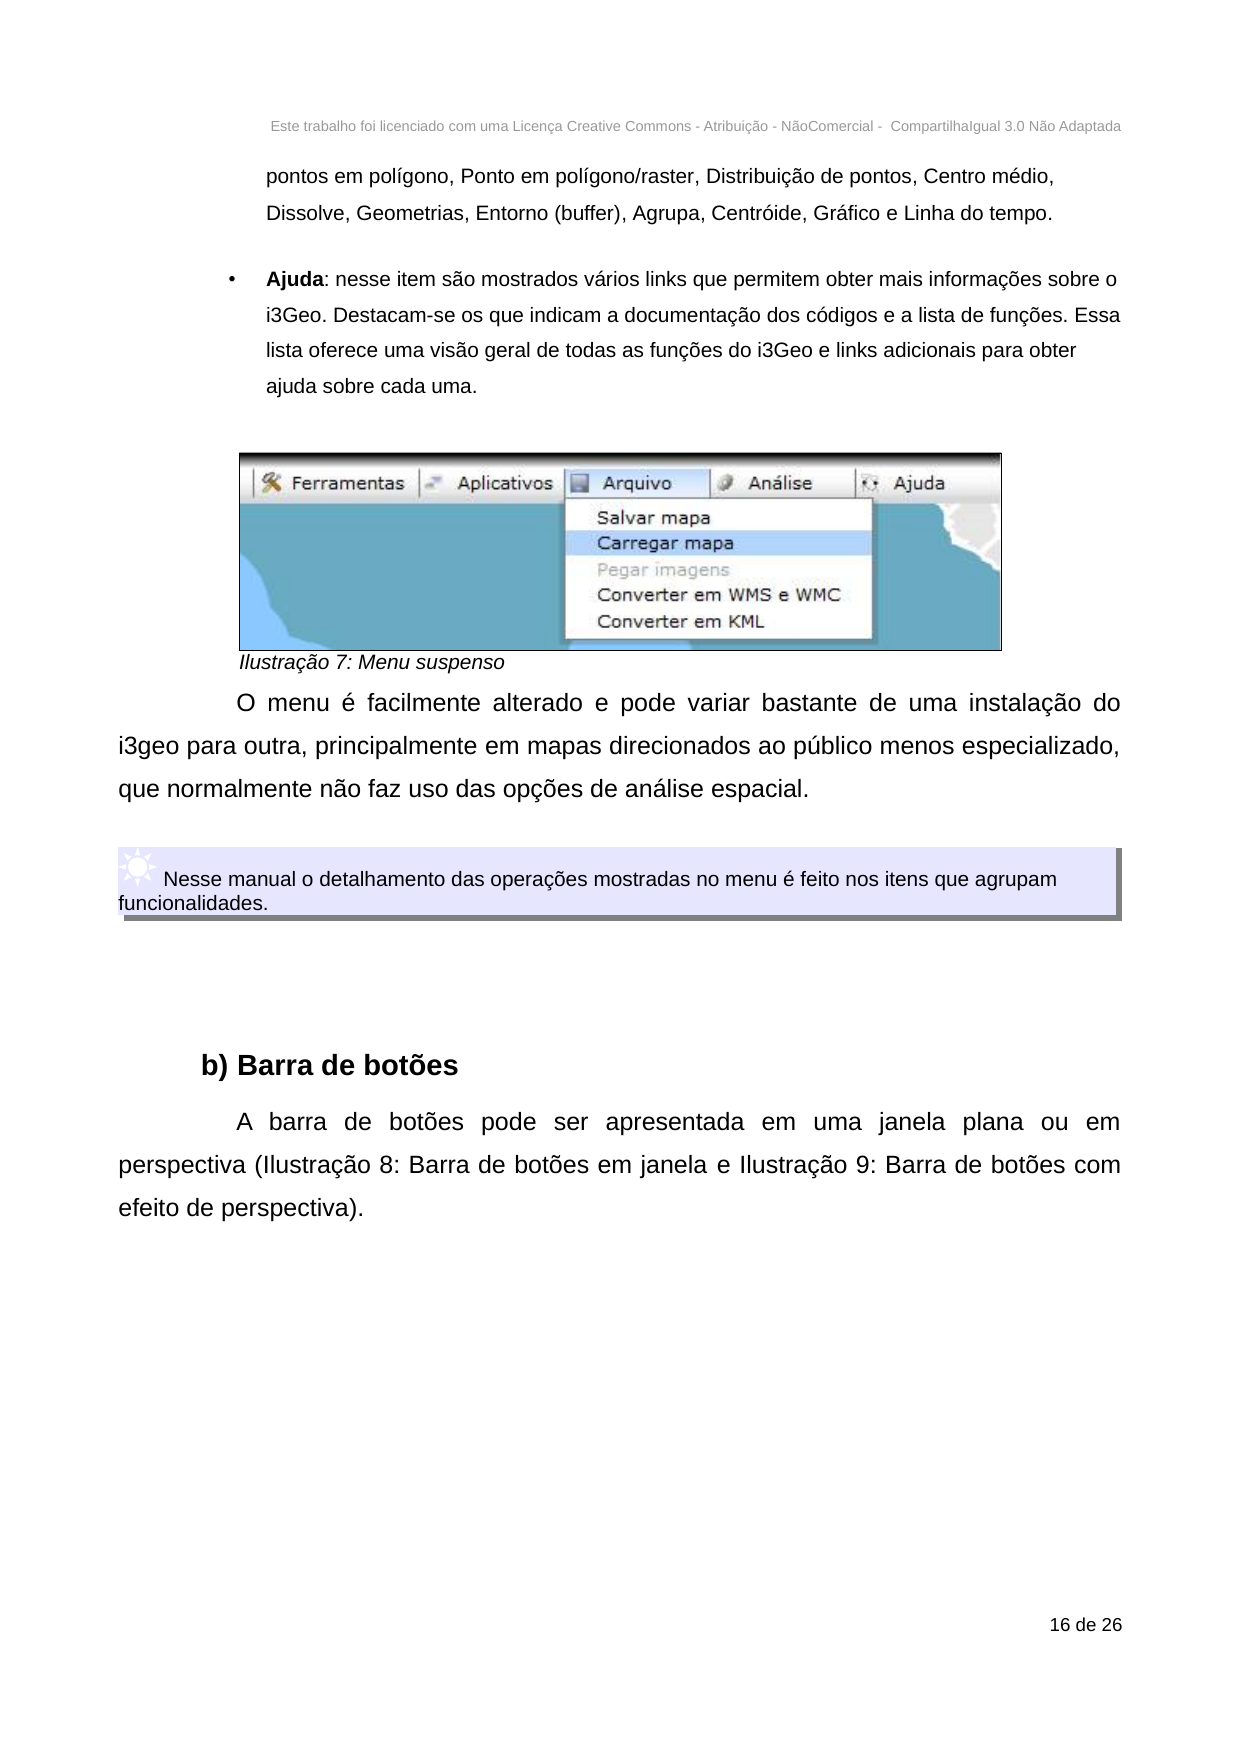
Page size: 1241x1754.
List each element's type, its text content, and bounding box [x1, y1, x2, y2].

text O menu é facilmente alterado e pode variar bastante de uma instalação do i3geo para outra, principalmente em mapas direcionados ao público menos especializado, que normalmente não faz uso das opções de análise espacial. [118, 440, 1122, 803]
picture [118, 853, 152, 881]
list pontos em polígono, Ponto em polígono/raster, Distribuição de pontos, Centro médio, Dissolve, Geometrias, Entorno (buffer), Agrupa, Centróide, Gráfico e Linha do tempo. [228, 164, 1122, 224]
picture [143, 853, 152, 861]
text Ilustração 7: Menu suspenso [239, 651, 1001, 674]
picture [240, 454, 1001, 650]
list Ajuda: nesse item são mostrados vários links que permitem obter mais informações sobre o i3Geo. Destacam-se os que indicam a documentação dos códigos e a lista de funções. Essa lista oferece uma visão geral de todas as funções do i3Geo e links adicionais para obter ajuda sobre cada uma. [228, 266, 1122, 398]
picture [134, 878, 141, 887]
picture [149, 864, 158, 870]
text A barra de botões pode ser apresentada em uma janela plana ou em perspectiva (Ilustração 8: Barra de botões em janela e Ilustração 9: Barra de botões com efeito de perspectiva). [118, 1107, 1122, 1222]
text Nesse manual o detalhamento das operações mostradas no menu é feito nos itens que agrupam funcionalidades. [118, 847, 1116, 915]
subtitle Barra de botões [163, 1048, 1122, 1082]
picture [134, 847, 141, 856]
